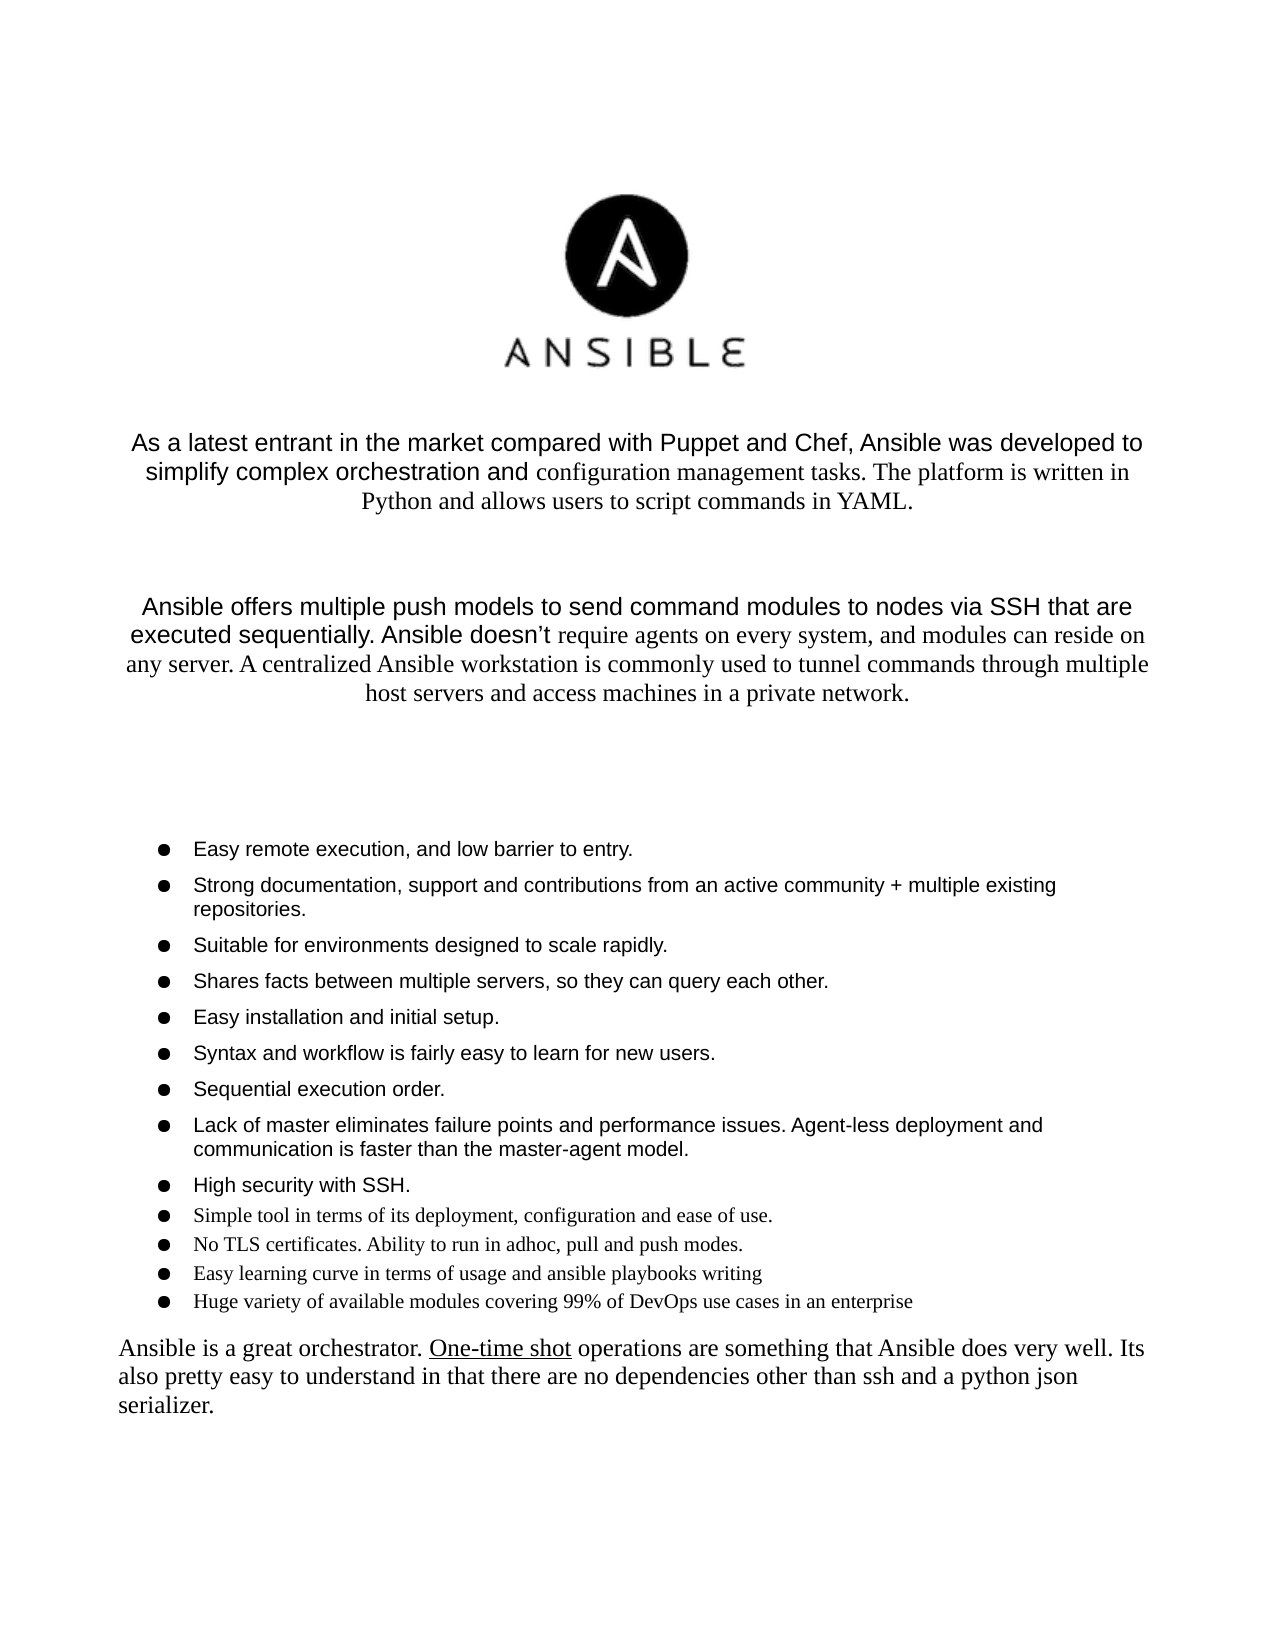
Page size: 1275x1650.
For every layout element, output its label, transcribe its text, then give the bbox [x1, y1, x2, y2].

list No TLS certificates. Ability to run in adhoc, pull and push modes. [156, 1232, 1157, 1256]
list Shares facts between multiple servers, so they can query each other. [156, 969, 1157, 993]
text Ansible offers multiple push models to send command modules to nodes via SSH that are executed sequentially. Ansible doesn’t require agents on every system, and modules can reside on any server. A centralized Ansible workstation is commonly used to tunnel commands through multiple host servers and access machines in a private network. [118, 591, 1157, 707]
list Easy learning curve in terms of usage and ansible playbooks writing [156, 1260, 1157, 1284]
list Huge variety of available modules covering 99% of DevOps use cases in an enterprise [156, 1289, 1157, 1313]
list Simple tool in terms of its deployment, configuration and ease of use. [156, 1203, 1157, 1227]
list Syntax and workflow is fairly easy to learn for new users. [156, 1041, 1157, 1065]
list Lack of master eliminates failure points and performance issues. Agent-less deployment and communication is faster than the master-agent model. [156, 1113, 1157, 1161]
list Suitable for environments designed to scale rapidly. [156, 933, 1157, 957]
text As a latest entrant in the market compared with Puppet and Chef, Ansible was developed to simplify complex orchestration and configuration management tasks. The platform is written in Python and allows users to script commands in YAML. [118, 428, 1157, 515]
list Easy remote execution, and low barrier to entry. [156, 837, 1157, 861]
list Sequential execution order. [156, 1077, 1157, 1101]
list Strong documentation, support and contributions from an active community + multiple existing repositories. [156, 873, 1157, 921]
list Easy installation and initial setup. [156, 1005, 1157, 1029]
text Ansible is a great orchestrator. One-time shot operations are something that Ansible does very well. Its also pretty easy to understand in that there are no dependencies other than ssh and a python json serializer. [118, 1333, 1157, 1419]
list High security with SSH. [156, 1173, 1157, 1197]
picture [489, 171, 757, 383]
